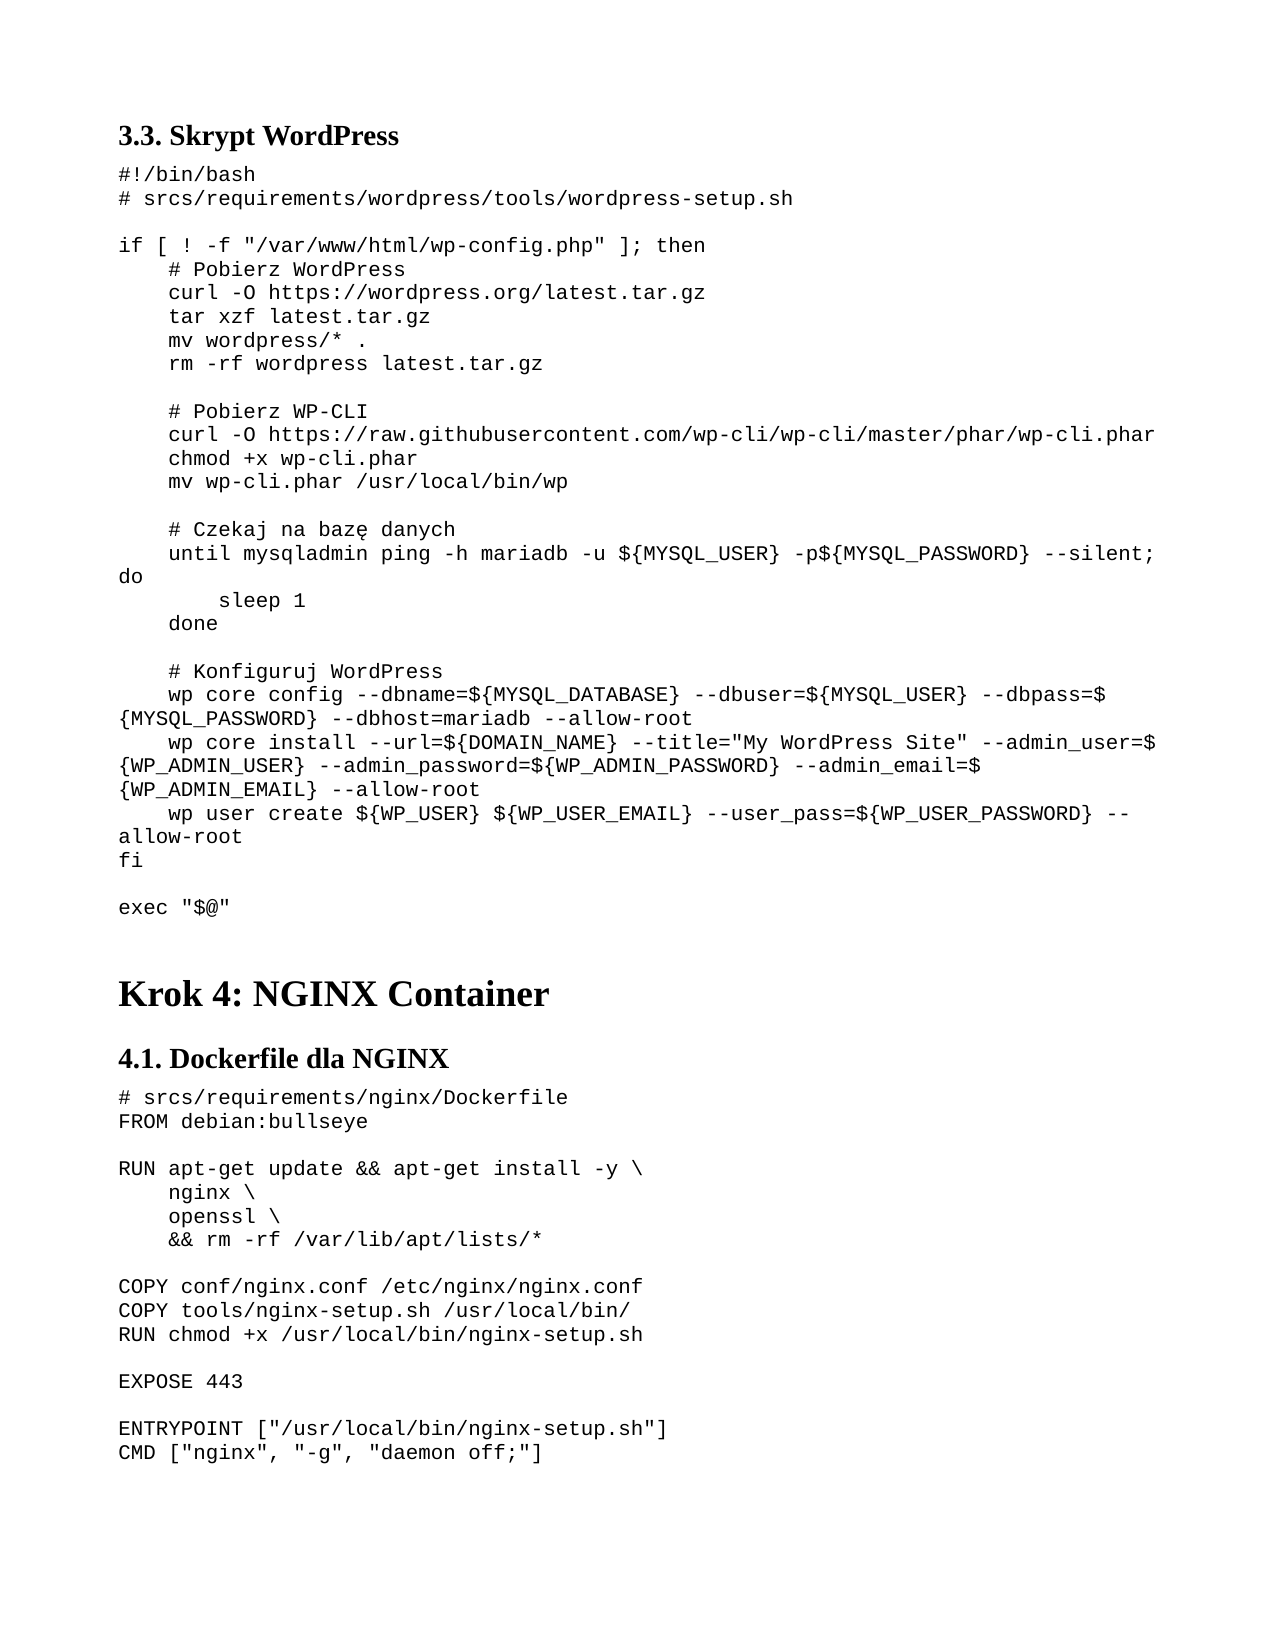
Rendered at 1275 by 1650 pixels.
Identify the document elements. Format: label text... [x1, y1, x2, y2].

text CMD ["nginx", "-g", "daemon off;"] [118, 1442, 1157, 1466]
text tar xzf latest.tar.gz [118, 306, 1157, 330]
text ENTRYPOINT ["/usr/local/bin/nginx-setup.sh"] [118, 1418, 1157, 1442]
text sleep 1 [118, 590, 1157, 613]
text chmod +x wp-cli.phar [118, 448, 1157, 472]
text fi [118, 850, 1157, 873]
text RUN apt-get update && apt-get install -y \ [118, 1158, 1157, 1182]
text wp core install --url=${DOMAIN_NAME} --title="My WordPress Site" --admin_user=${WP_ADMIN_USER} --admin_password=${WP_ADMIN_PASSWORD} --admin_email=${WP_ADMIN_EMAIL} --allow-root [118, 732, 1157, 803]
text if [ ! -f "/var/www/html/wp-config.php" ]; then [118, 235, 1157, 259]
text # srcs/requirements/nginx/Dockerfile [118, 1087, 1157, 1111]
text nginx \ [118, 1182, 1157, 1206]
text FROM debian:bullseye [118, 1111, 1157, 1135]
text COPY conf/nginx.conf /etc/nginx/nginx.conf [118, 1277, 1157, 1300]
subtitle Krok 4: NGINX Container [118, 971, 1157, 1014]
text EXPOSE 443 [118, 1371, 1157, 1395]
text curl -O https://wordpress.org/latest.tar.gz [118, 282, 1157, 306]
text COPY tools/nginx-setup.sh /usr/local/bin/ [118, 1300, 1157, 1324]
text curl -O https://raw.githubusercontent.com/wp-cli/wp-cli/master/phar/wp-cli.phar [118, 424, 1157, 448]
text # Pobierz WP-CLI [118, 401, 1157, 424]
text wp core config --dbname=${MYSQL_DATABASE} --dbuser=${MYSQL_USER} --dbpass=${MYSQL_PASSWORD} --dbhost=mariadb --allow-root [118, 684, 1157, 732]
text wp user create ${WP_USER} ${WP_USER_EMAIL} --user_pass=${WP_USER_PASSWORD} --allow-root [118, 803, 1157, 850]
subtitle 3.3. Skrypt WordPress [118, 118, 1157, 152]
text # srcs/requirements/wordpress/tools/wordpress-setup.sh [118, 188, 1157, 211]
text RUN chmod +x /usr/local/bin/nginx-setup.sh [118, 1324, 1157, 1347]
text mv wordpress/* . [118, 330, 1157, 353]
subtitle 4.1. Dockerfile dla NGINX [118, 1041, 1157, 1075]
text done [118, 613, 1157, 637]
text # Pobierz WordPress [118, 259, 1157, 282]
text # Konfiguruj WordPress [118, 661, 1157, 684]
text until mysqladmin ping -h mariadb -u ${MYSQL_USER} -p${MYSQL_PASSWORD} --silent; do [118, 542, 1157, 590]
text #!/bin/bash [118, 164, 1157, 188]
text rm -rf wordpress latest.tar.gz [118, 353, 1157, 377]
text exec "$@" [118, 897, 1157, 921]
text mv wp-cli.phar /usr/local/bin/wp [118, 472, 1157, 495]
text # Czekaj na bazę danych [118, 519, 1157, 542]
text && rm -rf /var/lib/apt/lists/* [118, 1229, 1157, 1253]
text openssl \ [118, 1206, 1157, 1229]
